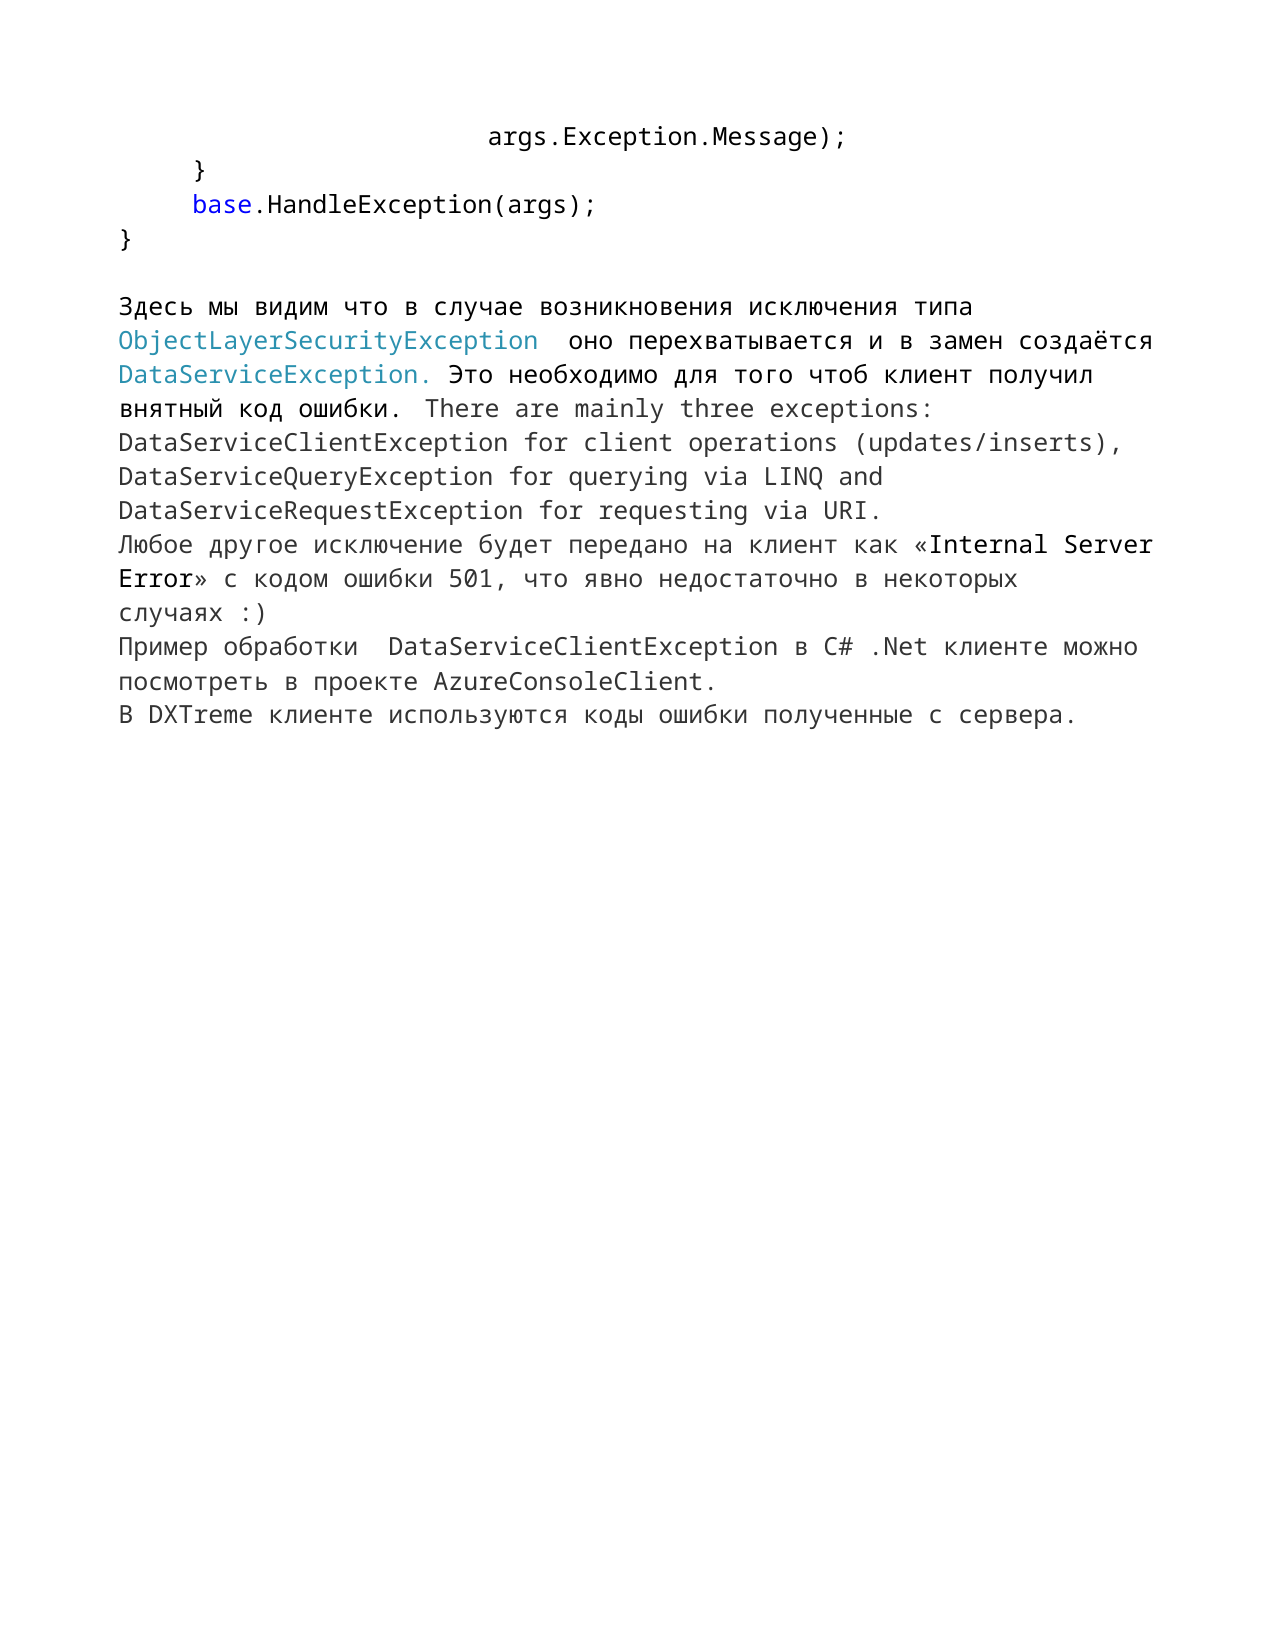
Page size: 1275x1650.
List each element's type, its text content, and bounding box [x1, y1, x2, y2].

text } [118, 220, 1157, 254]
text Пример обработки DataServiceClientException в C# .Net клиенте можно посмотреть в проекте AzureConsoleClient. [118, 629, 1157, 697]
text Здесь мы видим что в случае возникновения исключения типа ObjectLayerSecurityException оно перехватывается и в замен создаётся DataServiceException. Это необходимо для того чтоб клиент получил внятный код ошибки. There are mainly three exceptions: DataServiceClientException for client operations (updates/inserts), DataServiceQueryException for querying via LINQ and DataServiceRequestException for requesting via URI. [118, 288, 1157, 527]
text base.HandleException(args); [118, 186, 1157, 220]
text } [118, 152, 1157, 186]
text args.Exception.Message); [118, 118, 1157, 152]
text Любое другое исключение будет передано на клиент как «Internal Server Error» с кодом ошибки 501, что явно недостаточно в некоторых случаях :) [118, 527, 1157, 629]
text В DXTreme клиенте используются коды ошибки полученные с сервера. [118, 697, 1157, 731]
